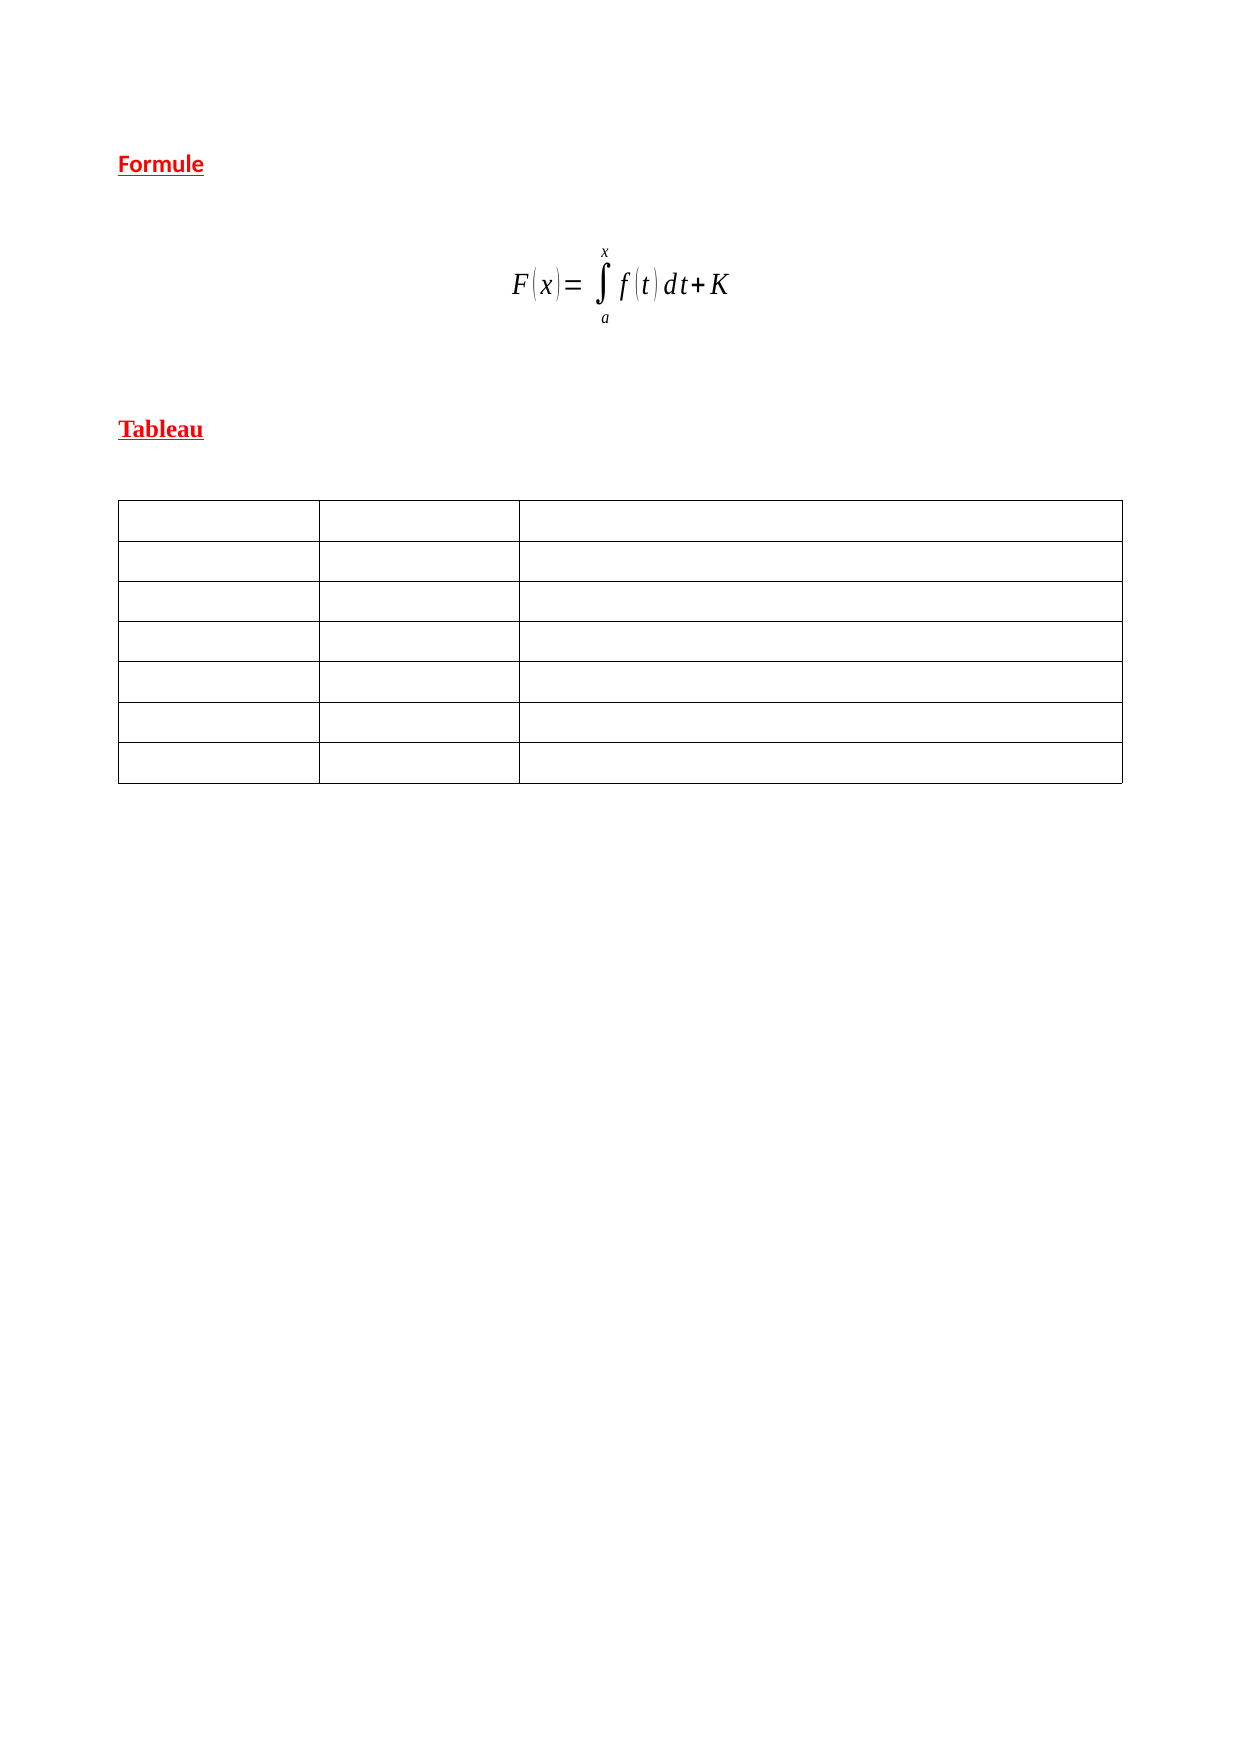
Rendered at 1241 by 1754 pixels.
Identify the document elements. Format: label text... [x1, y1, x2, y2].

table_cell [520, 582, 1122, 621]
table_cell [520, 743, 1122, 782]
text Formule [118, 149, 1122, 179]
table_cell [520, 662, 1122, 702]
table_header [520, 501, 1122, 541]
table_cell [119, 743, 319, 782]
table_cell [320, 542, 519, 581]
table_cell [320, 743, 519, 782]
table_cell [520, 622, 1122, 661]
table_cell [320, 703, 519, 742]
table_cell [320, 662, 519, 702]
table_cell [520, 703, 1122, 742]
table_cell [520, 542, 1122, 581]
text Tableau [118, 414, 1122, 443]
table_cell [119, 622, 319, 661]
table_cell [320, 582, 519, 621]
table_cell [119, 662, 319, 702]
table_cell [119, 542, 319, 581]
table_cell [119, 582, 319, 621]
table_cell [320, 622, 519, 661]
table_header [119, 501, 319, 541]
table_cell [119, 703, 319, 742]
table_header [320, 501, 519, 541]
